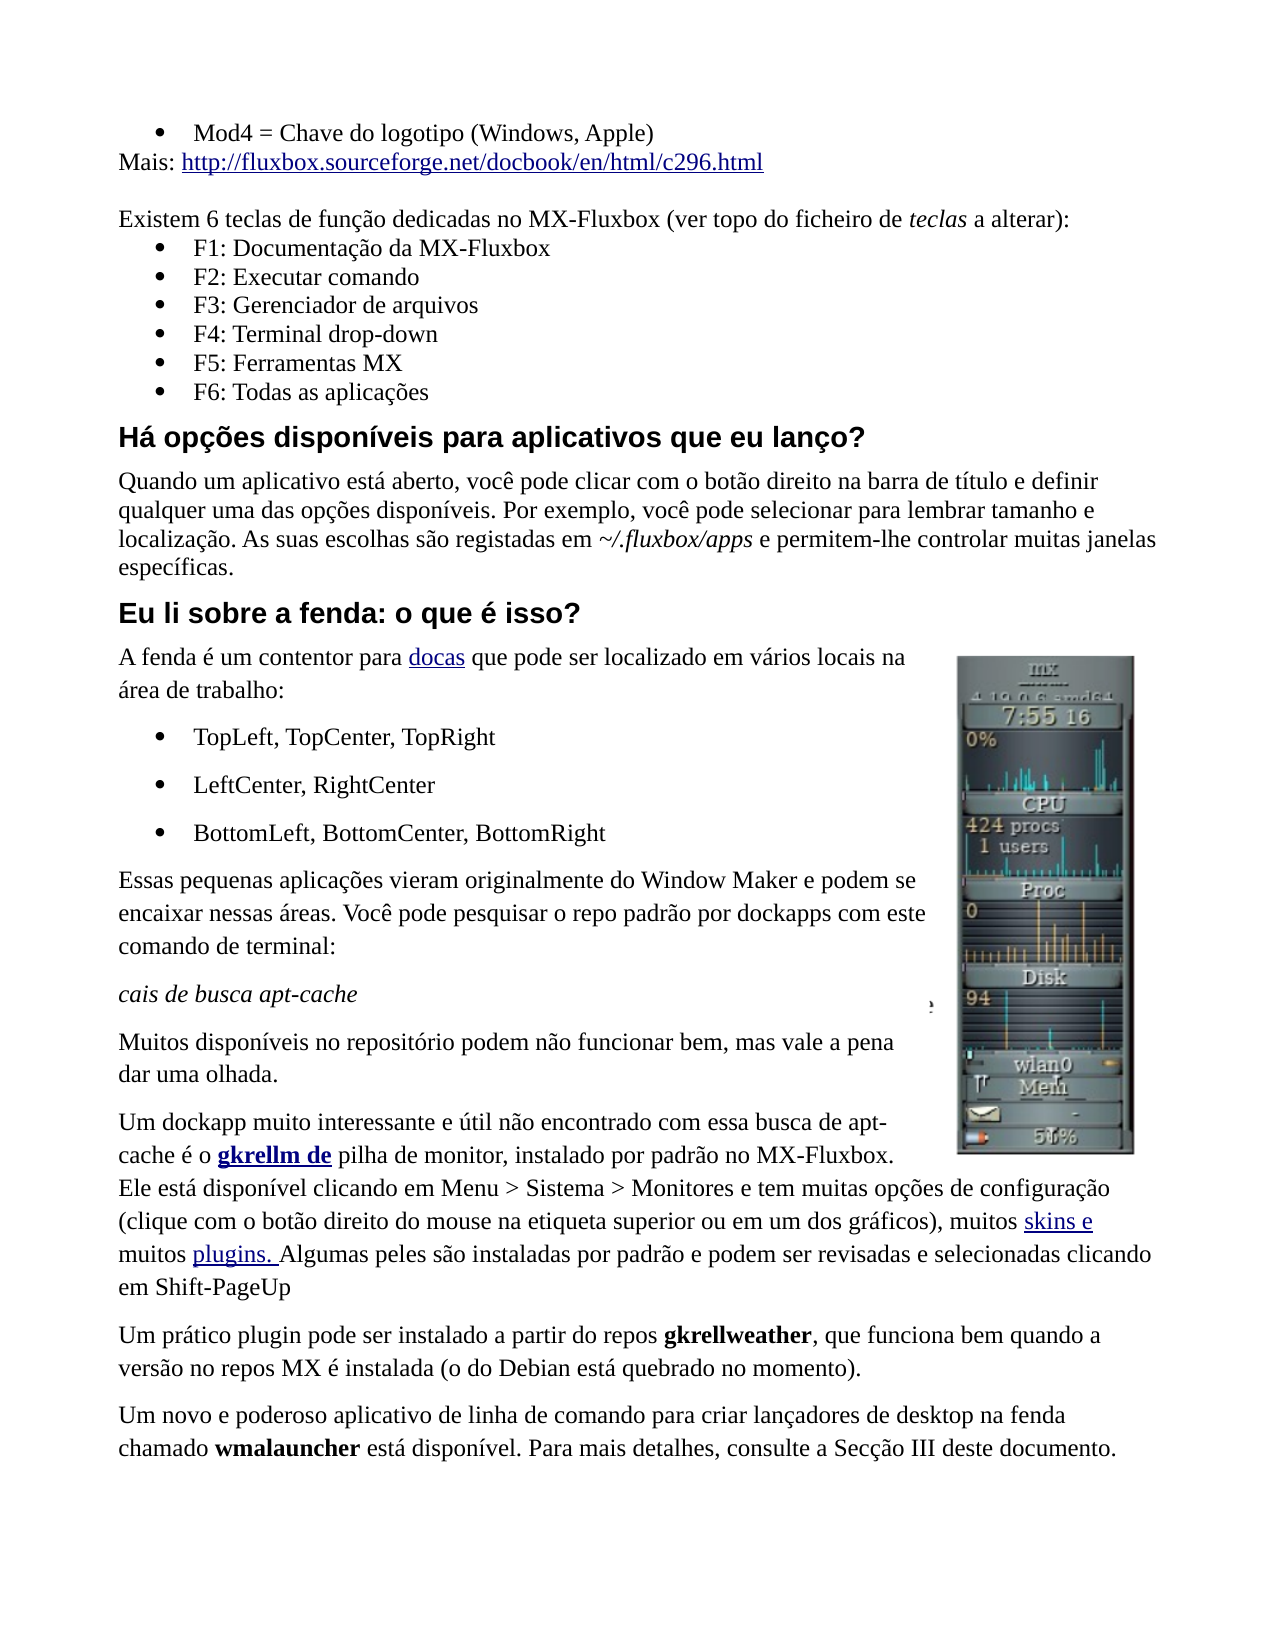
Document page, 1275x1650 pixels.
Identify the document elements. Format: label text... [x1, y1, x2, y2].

text Quando um aplicativo está aberto, você pode clicar com o botão direito na barra de título e definir qualquer uma das opções disponíveis. Por exemplo, você pode selecionar para lembrar tamanho e localização. As suas escolhas são registadas em ~/.fluxbox/apps e permitem-lhe controlar muitas janelas específicas. [118, 466, 1157, 581]
text Um dockapp muito interessante e útil não encontrado com essa busca de apt-cache é o gkrellm de pilha de monitor, instalado por padrão no MX-Fluxbox. Ele está disponível clicando em Menu > Sistema > Monitores e tem muitas opções de configuração (clique com o botão direito do mouse na etiqueta superior ou em um dos gráficos), muitos skins e muitos plugins. Algumas peles são instaladas por padrão e podem ser revisadas e selecionadas clicando em Shift-PageUp [118, 1107, 1157, 1301]
list F4: Terminal drop-down [156, 319, 1157, 348]
list Mod4 = Chave do logotipo (Windows, Apple) [156, 118, 1157, 147]
subtitle Eu li sobre a fenda: o que é isso? [118, 596, 1157, 629]
list F3: Gerenciador de arquivos [156, 291, 1157, 319]
list F1: Documentação da MX-Fluxbox [156, 233, 1157, 262]
text A fenda é um contentor para docas que pode ser localizado em vários locais na área de trabalho: [118, 642, 929, 704]
text Um novo e poderoso aplicativo de linha de comando para criar lançadores de desktop na fenda chamado wmalauncher está disponível. Para mais detalhes, consulte a Secção III deste documento. [118, 1401, 1157, 1462]
list TopLeft, TopCenter, TopRight [156, 722, 929, 751]
subtitle Há opções disponíveis para aplicativos que eu lanço? [118, 420, 1157, 454]
list F5: Ferramentas MX [156, 348, 1157, 377]
picture [929, 637, 1150, 1164]
list F2: Executar comando [156, 262, 1157, 291]
list BottomLeft, BottomCenter, BottomRight [156, 818, 929, 846]
text Essas pequenas aplicações vieram originalmente do Window Maker e podem se encaixar nessas áreas. Você pode pesquisar o repo padrão por dockapps com este comando de terminal: [118, 865, 929, 960]
text Muitos disponíveis no repositório podem não funcionar bem, mas vale a pena dar uma olhada. [118, 1027, 929, 1088]
text Um prático plugin pode ser instalado a partir do repos gkrellweather, que funciona bem quando a versão no repos MX é instalada (o do Debian está quebrado no momento). [118, 1320, 1157, 1382]
text Mais: http://fluxbox.sourceforge.net/docbook/en/html/c296.html [118, 147, 1157, 176]
text Existem 6 teclas de função dedicadas no MX-Fluxbox (ver topo do ficheiro de teclas a alterar): [118, 204, 1157, 233]
list LeftCenter, RightCenter [156, 770, 929, 799]
list F6: Todas as aplicações [156, 377, 1157, 406]
text cais de busca apt-cache [118, 979, 929, 1008]
